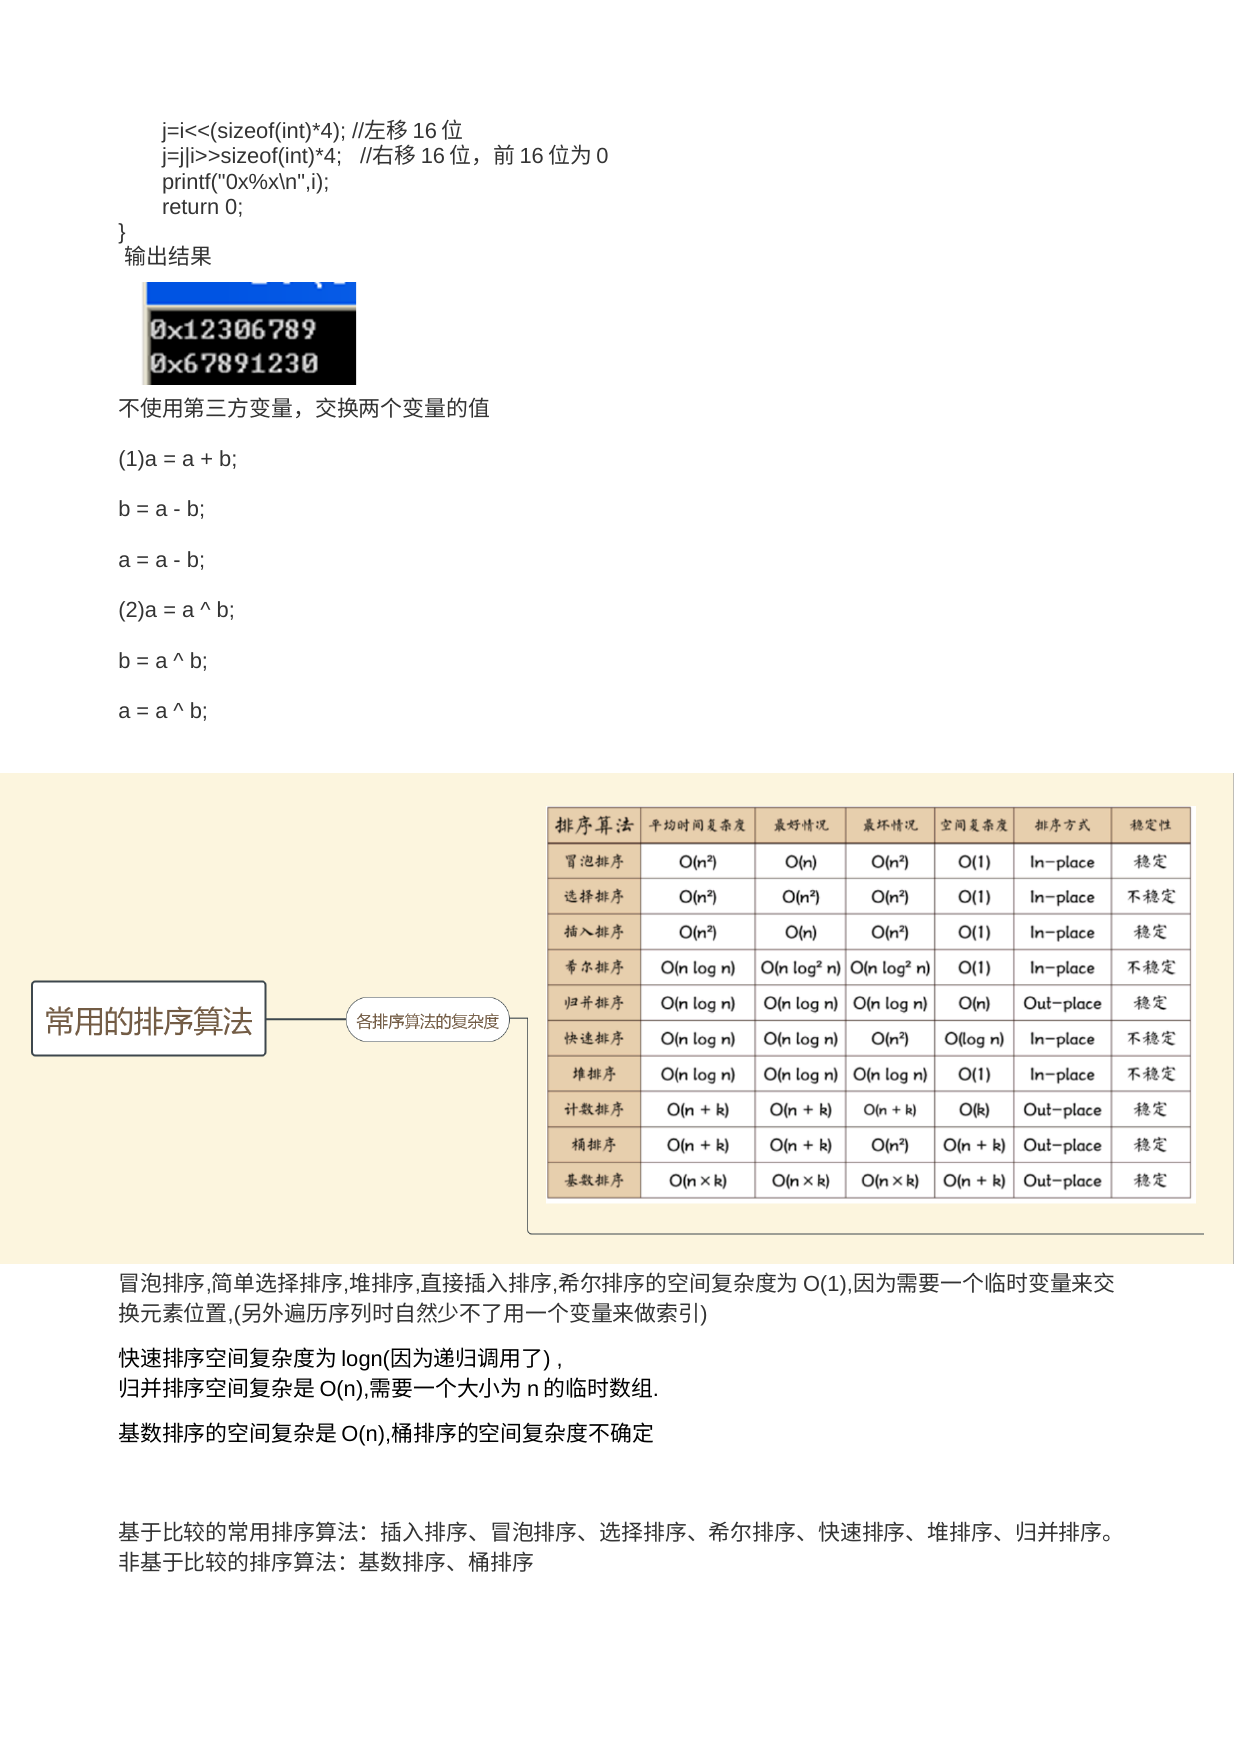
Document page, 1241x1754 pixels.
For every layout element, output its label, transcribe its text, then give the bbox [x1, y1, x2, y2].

text b = a ^ b; [118, 647, 1122, 673]
text return 0; [118, 194, 1122, 219]
text } [118, 219, 1122, 244]
text 冒泡排序,简单选择排序,堆排序,直接插入排序,希尔排序的空间复杂度为O(1),因为需要一个临时变量来交换元素位置,(另外遍历序列时自然少不了用一个变量来做索引) [118, 1266, 1122, 1326]
text j=i<<(sizeof(int)*4); //左移16位 [118, 118, 1122, 143]
text 归并排序空间复杂是O(n),需要一个大小为n的临时数组. [118, 1376, 1122, 1401]
picture [140, 282, 357, 385]
text printf("0x%x\n",i); [118, 168, 1122, 194]
text a = a - b; [118, 547, 1122, 572]
text 基于比较的常用排序算法：插入排序、冒泡排序、选择排序、希尔排序、快速排序、堆排序、归并排序。 非基于比较的排序算法：基数排序、桶排序 [118, 1519, 1122, 1575]
text 不使用第三方变量，交换两个变量的值 [118, 395, 1122, 421]
text a = a ^ b; [118, 698, 1122, 723]
text j=j|i>>sizeof(int)*4; //右移16位，前16位为0 [118, 143, 1122, 168]
text 快速排序空间复杂度为logn(因为递归调用了) , [118, 1345, 1122, 1371]
text b = a - b; [118, 496, 1122, 521]
text 基数排序的空间复杂是O(n),桶排序的空间复杂度不确定 [118, 1420, 1122, 1446]
text 输出结果 [118, 244, 1122, 269]
text (2)a = a ^ b; [118, 597, 1122, 622]
picture [0, 773, 1241, 1266]
text (1)a = a + b; [118, 446, 1122, 471]
